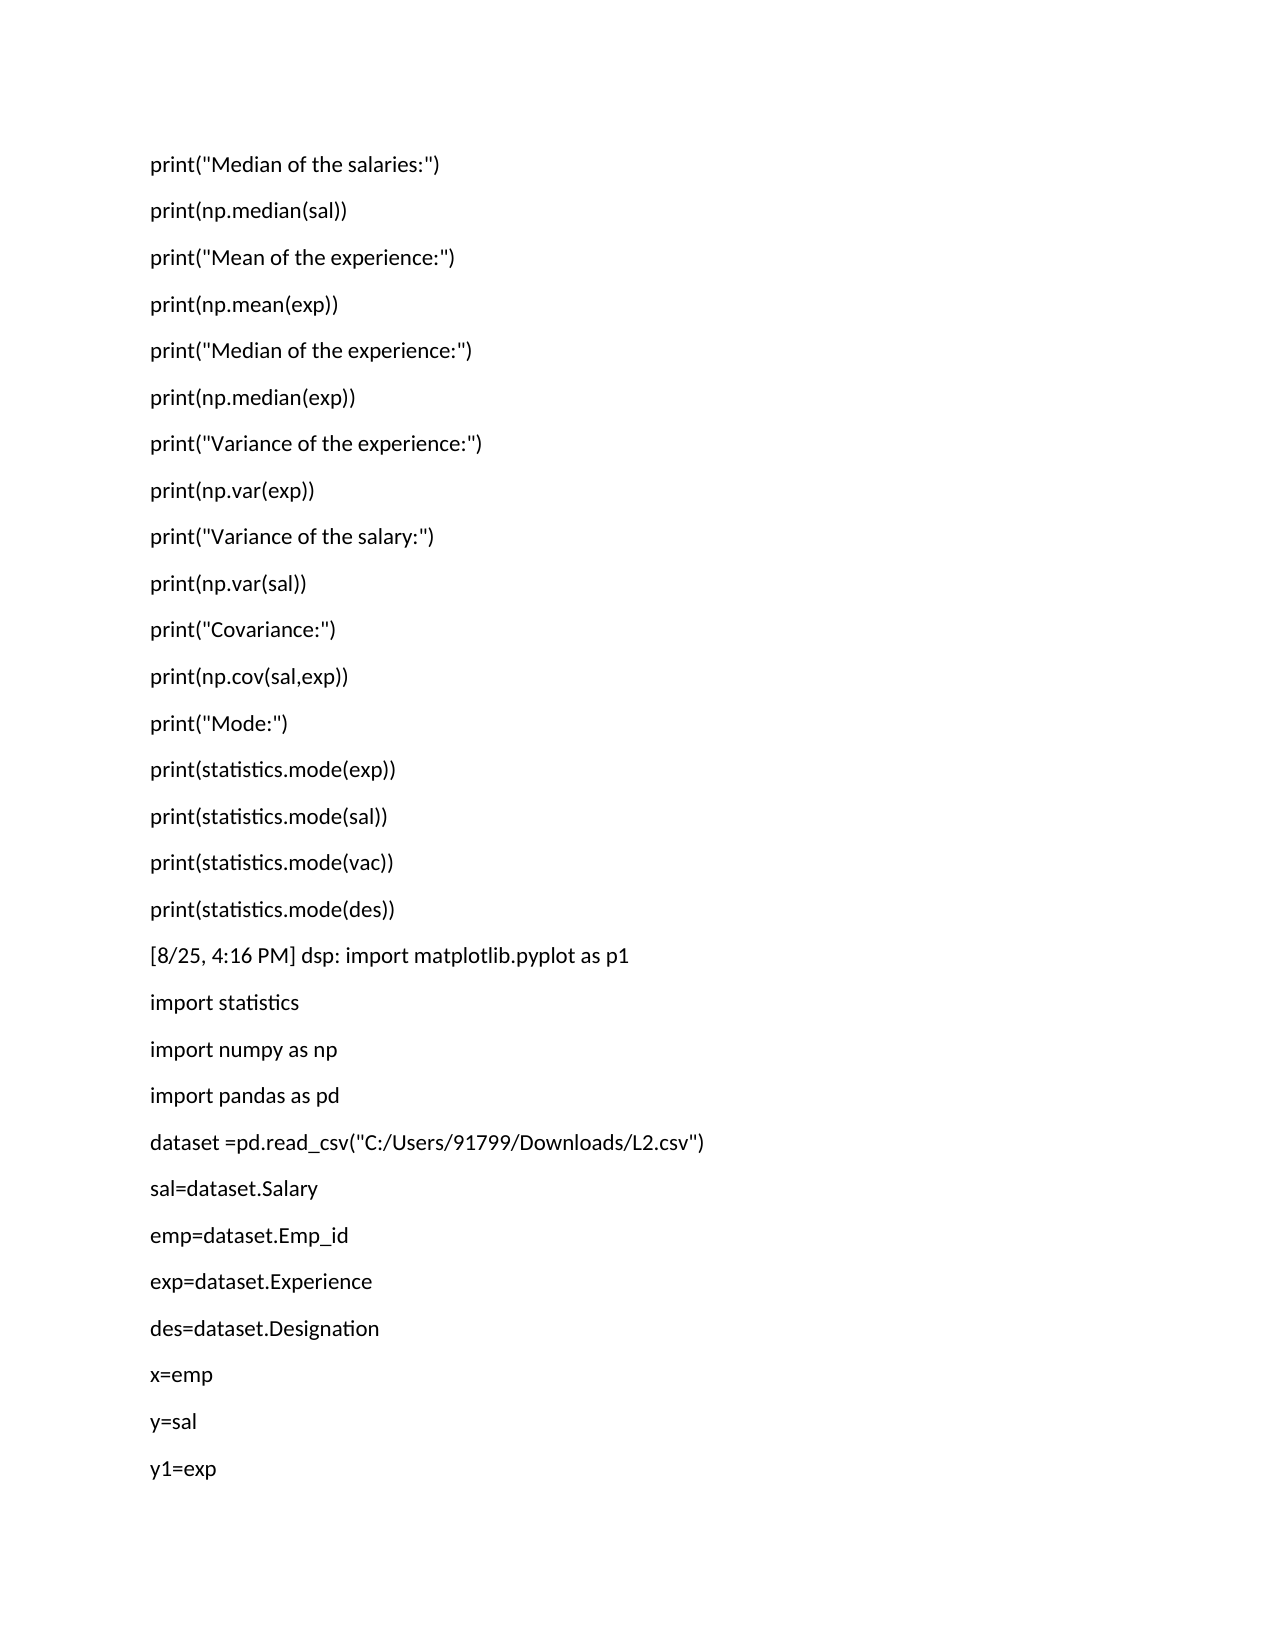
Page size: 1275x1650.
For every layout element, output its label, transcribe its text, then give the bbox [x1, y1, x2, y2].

text print("Covariance:") [150, 616, 1125, 644]
text print("Variance of the experience:") [150, 429, 1125, 457]
text y=sal [150, 1407, 1125, 1435]
text sal=dataset.Salary [150, 1174, 1125, 1202]
text print(np.var(sal)) [150, 569, 1125, 597]
text x=emp [150, 1361, 1125, 1389]
text print("Mean of the experience:") [150, 243, 1125, 271]
text print("Median of the salaries:") [150, 150, 1125, 178]
text [8/25, 4:16 PM] dsp: import matplotlib.pyplot as p1 [150, 942, 1125, 969]
text print("Mode:") [150, 709, 1125, 737]
text emp=dataset.Emp_id [150, 1221, 1125, 1249]
text print(np.mean(exp)) [150, 290, 1125, 318]
text print(np.cov(sal,exp)) [150, 662, 1125, 690]
text y1=exp [150, 1454, 1125, 1482]
text import statistics [150, 988, 1125, 1016]
text import pandas as pd [150, 1081, 1125, 1109]
text print(statistics.mode(vac)) [150, 848, 1125, 876]
text print(np.median(exp)) [150, 383, 1125, 411]
text exp=dataset.Experience [150, 1267, 1125, 1296]
text print(np.var(exp)) [150, 476, 1125, 504]
text print("Median of the experience:") [150, 336, 1125, 364]
text print(np.median(sal)) [150, 197, 1125, 224]
text print(statistics.mode(exp)) [150, 755, 1125, 783]
text dataset =pd.read_csv("C:/Users/91799/Downloads/L2.csv") [150, 1128, 1125, 1156]
text des=dataset.Designation [150, 1314, 1125, 1342]
text print(statistics.mode(des)) [150, 895, 1125, 923]
text print(statistics.mode(sal)) [150, 802, 1125, 830]
text print("Variance of the salary:") [150, 522, 1125, 551]
text import numpy as np [150, 1035, 1125, 1063]
